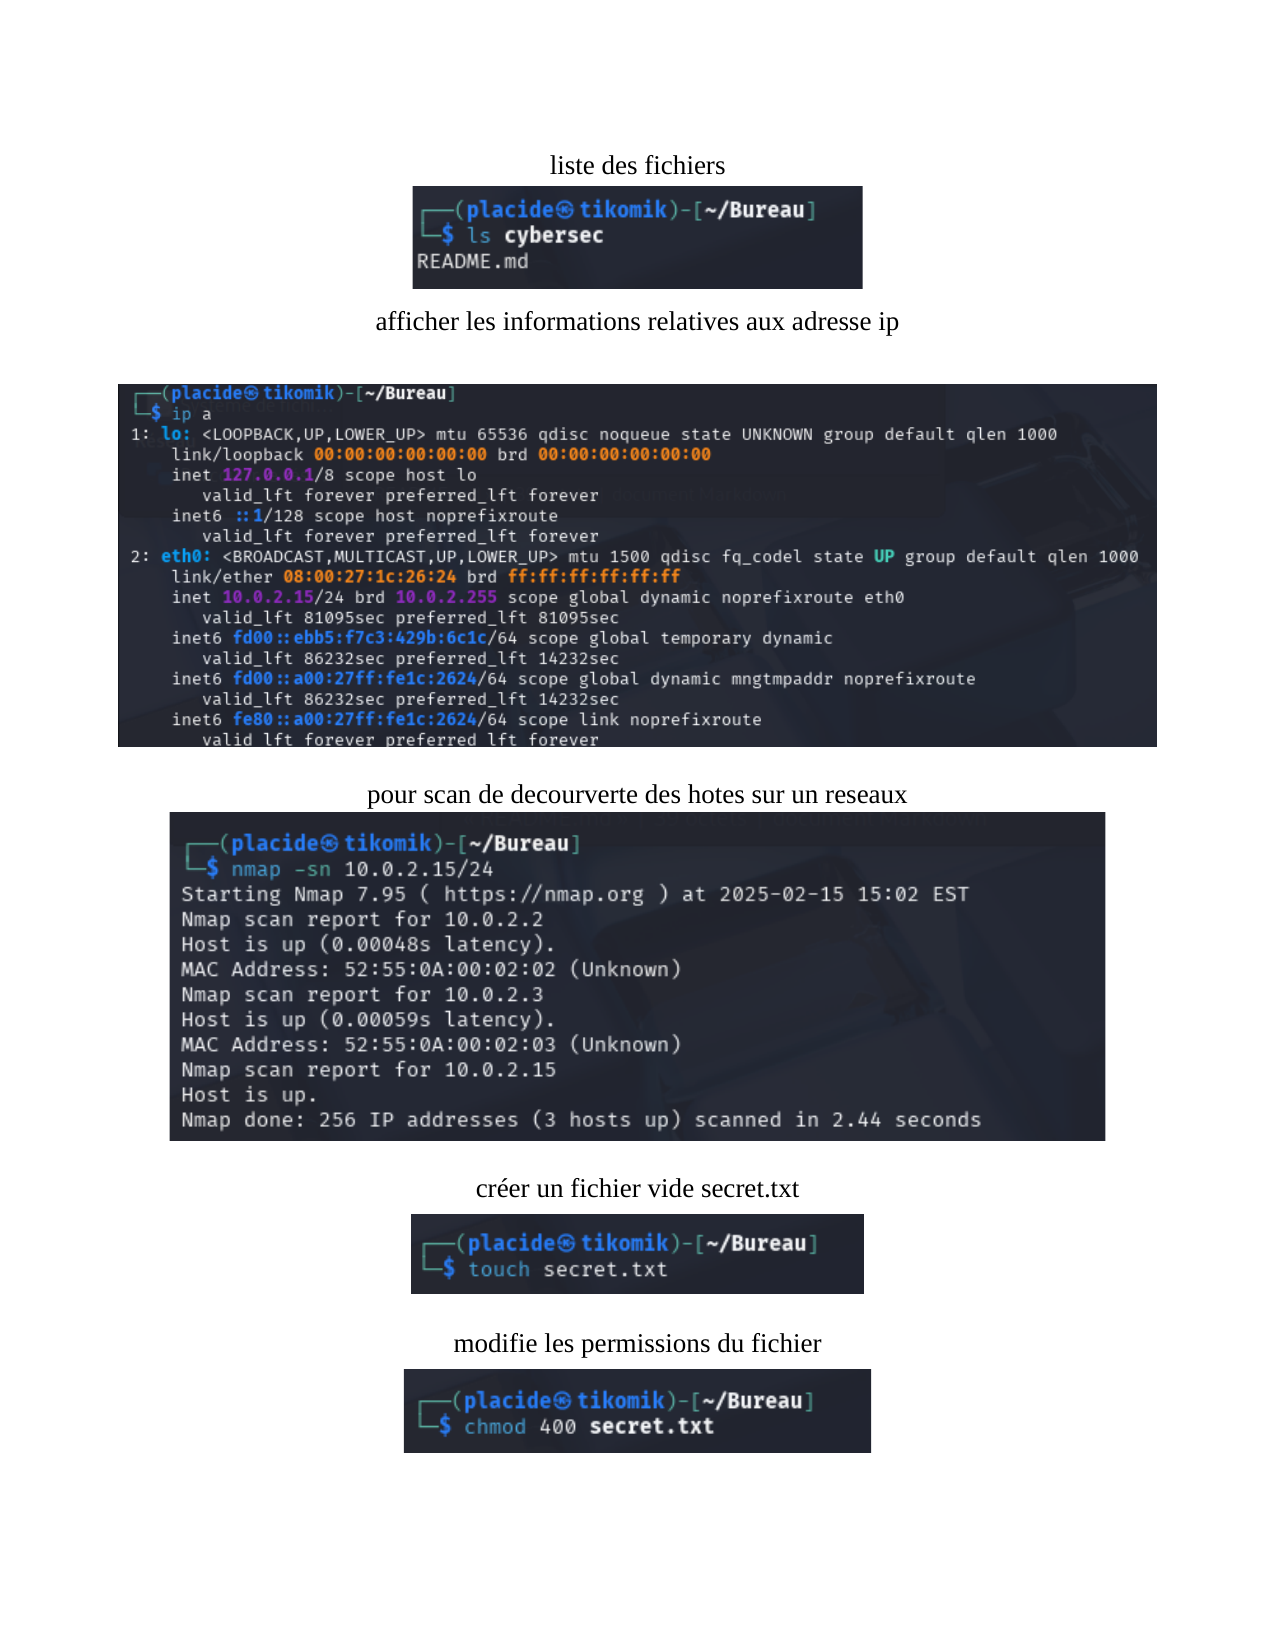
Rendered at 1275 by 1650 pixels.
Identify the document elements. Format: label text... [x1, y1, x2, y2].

text modifie les permissions du fichier [118, 1328, 1157, 1359]
text créer un fichier vide secret.txt [118, 1172, 1157, 1203]
text liste des fichiers [118, 149, 1157, 180]
text pour scan de decourverte des hotes sur un reseaux [118, 778, 1157, 809]
picture [412, 186, 863, 289]
picture [411, 1214, 864, 1294]
picture [118, 384, 1157, 747]
picture [403, 1369, 872, 1453]
picture [169, 812, 1106, 1141]
text afficher les informations relatives aux adresse ip [118, 305, 1157, 336]
